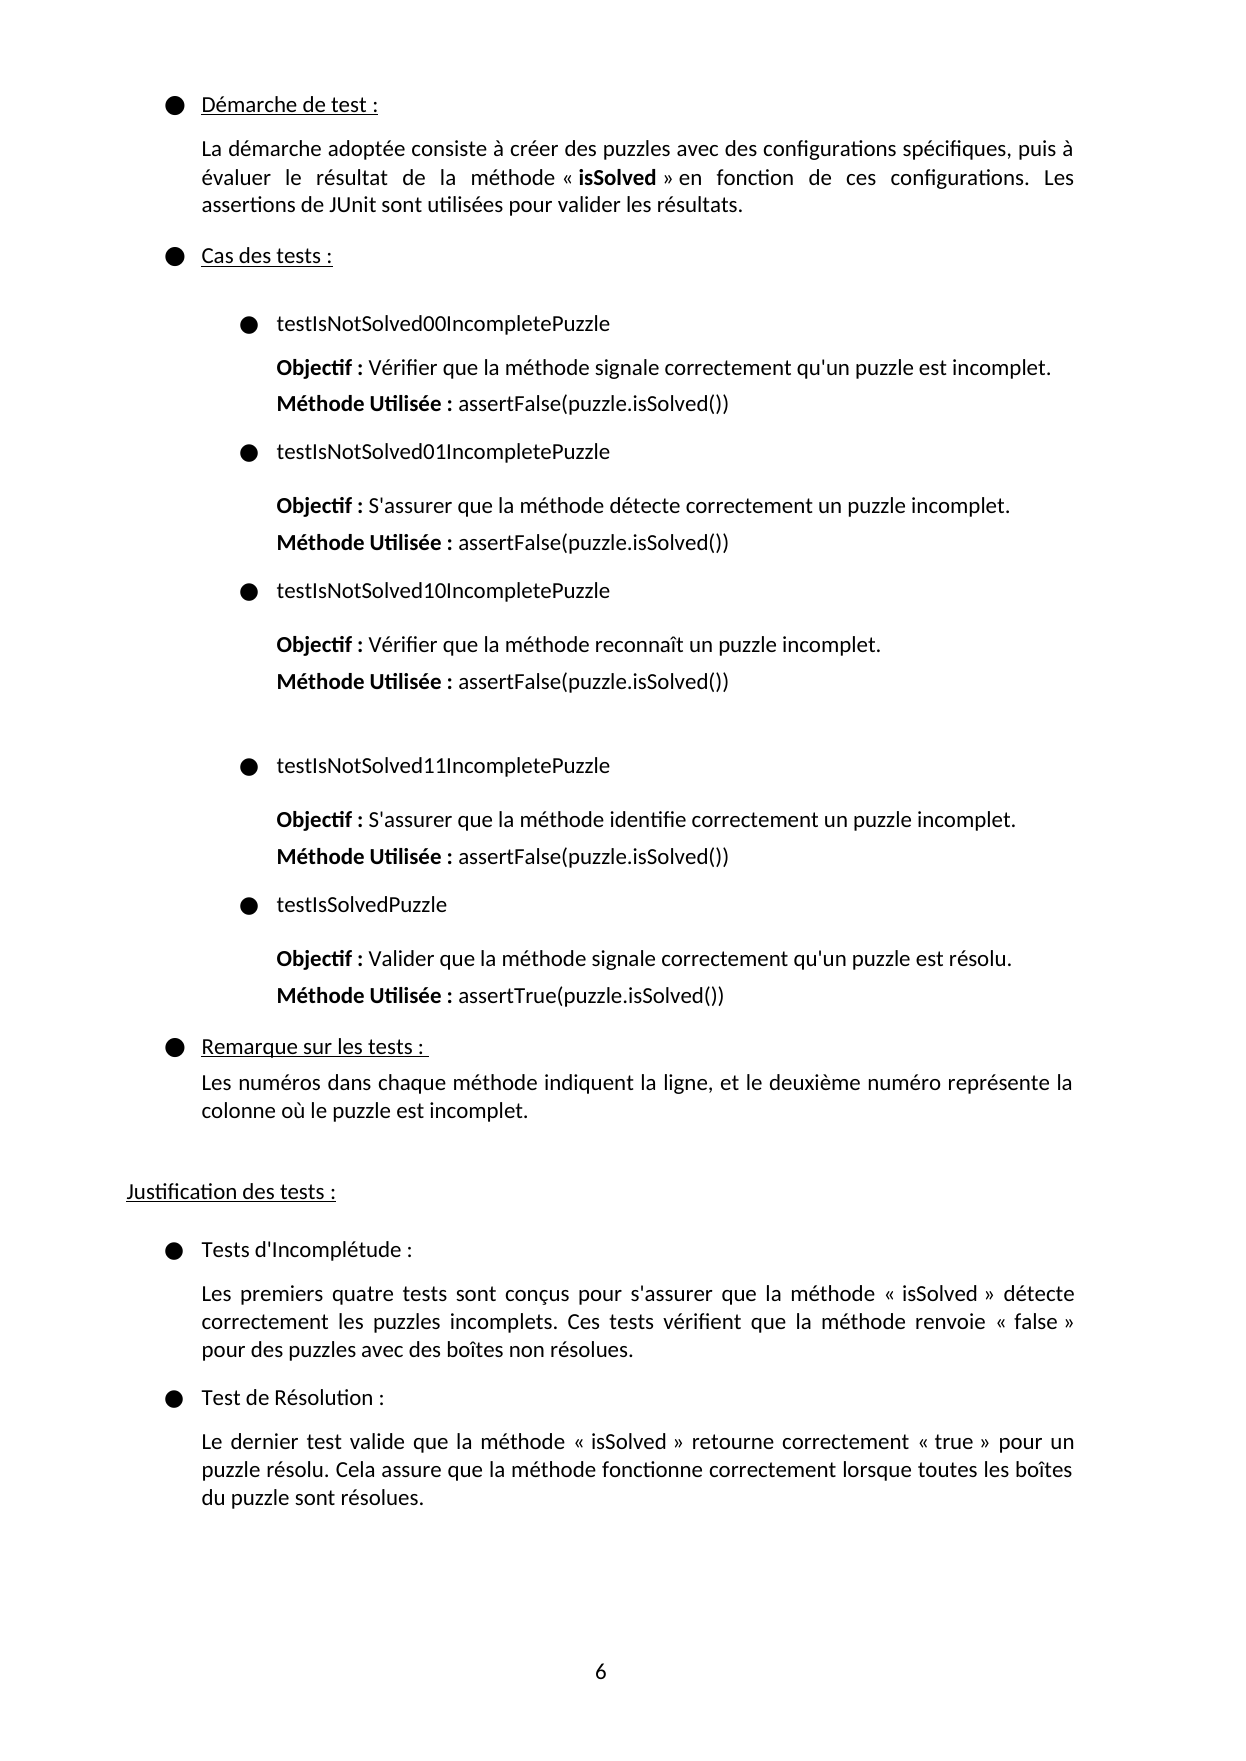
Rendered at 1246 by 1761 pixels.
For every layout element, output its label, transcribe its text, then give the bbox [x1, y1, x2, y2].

text Justification des tests : [126, 1177, 1075, 1205]
text Méthode Utilisée : assertFalse(puzzle.isSolved()) [276, 389, 1075, 417]
text Le dernier test valide que la méthode « isSolved » retourne correctement « true » pour un puzzle résolu. Cela assure que la méthode fonctionne correctement lorsque toutes les boîtes du puzzle sont résolues. [201, 1427, 1075, 1511]
text Les premiers quatre tests sont conçus pour s'assurer que la méthode « isSolved » détecte correctement les puzzles incomplets. Ces tests vérifient que la méthode renvoie « false » pour des puzzles avec des boîtes non résolues. [201, 1279, 1075, 1363]
text Objectif : S'assurer que la méthode identifie correctement un puzzle incomplet. [276, 806, 1075, 834]
text Objectif : Vérifier que la méthode reconnaît un puzzle incomplet. [276, 630, 1075, 658]
list testIsNotSolved01IncompletePuzzle [239, 425, 1075, 472]
text Méthode Utilisée : assertFalse(puzzle.isSolved()) [276, 842, 1075, 870]
list testIsSolvedPuzzle [239, 878, 1075, 925]
list Cas des tests : [164, 227, 1075, 278]
text Méthode Utilisée : assertFalse(puzzle.isSolved()) [201, 528, 1075, 556]
text Méthode Utilisée : assertFalse(puzzle.isSolved()) [276, 667, 1075, 695]
text La démarche adoptée consiste à créer des puzzles avec des configurations spécifiques, puis à évaluer le résultat de la méthode « isSolved » en fonction de ces configurations. Les assertions de JUnit sont utilisées pour valider les résultats. [201, 134, 1075, 219]
text Les numéros dans chaque méthode indiquent la ligne, et le deuxième numéro représente la colonne où le puzzle est incomplet. [201, 1068, 1075, 1124]
text Objectif : Valider que la méthode signale correctement qu'un puzzle est résolu. [276, 944, 1075, 972]
list Tests d'Incomplétude : [164, 1224, 1075, 1271]
list testIsNotSolved10IncompletePuzzle [239, 564, 1075, 611]
text Objectif : Vérifier que la méthode signale correctement qu'un puzzle est incomplet. [276, 353, 1075, 381]
list testIsNotSolved11IncompletePuzzle [239, 739, 1075, 786]
list Test de Résolution : [164, 1372, 1075, 1419]
list Démarche de test : [164, 75, 1075, 126]
text Méthode Utilisée : assertTrue(puzzle.isSolved()) [276, 981, 1075, 1009]
list Remarque sur les tests : [164, 1017, 1075, 1068]
text Objectif : S'assurer que la méthode détecte correctement un puzzle incomplet. [201, 492, 1075, 519]
list testIsNotSolved00IncompletePuzzle [239, 297, 1075, 344]
